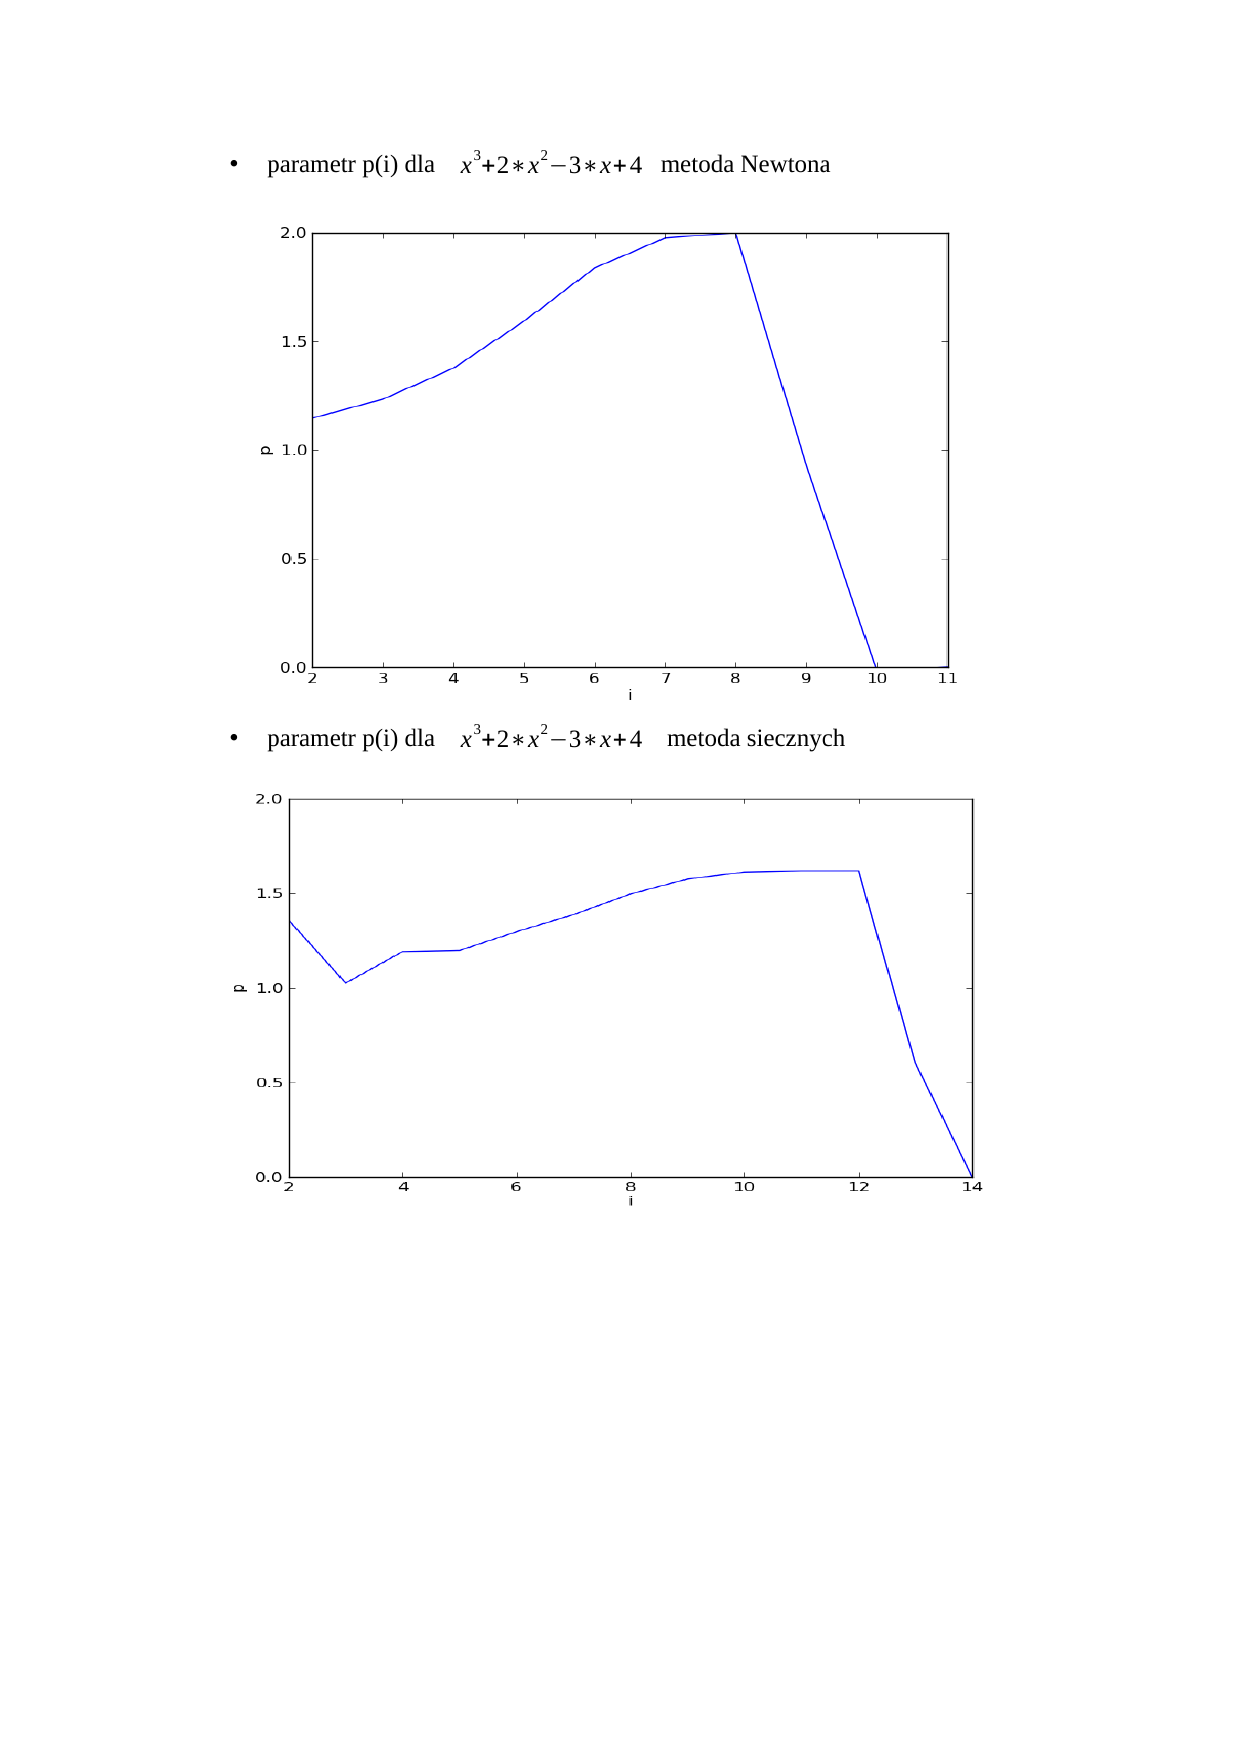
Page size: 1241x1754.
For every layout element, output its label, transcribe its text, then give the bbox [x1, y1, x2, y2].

picture [211, 178, 1030, 721]
list parametr p(i) dla metoda Newtona [229, 147, 1122, 178]
list parametr p(i) dla metoda siecznych [229, 178, 1122, 752]
picture [179, 752, 1061, 1224]
